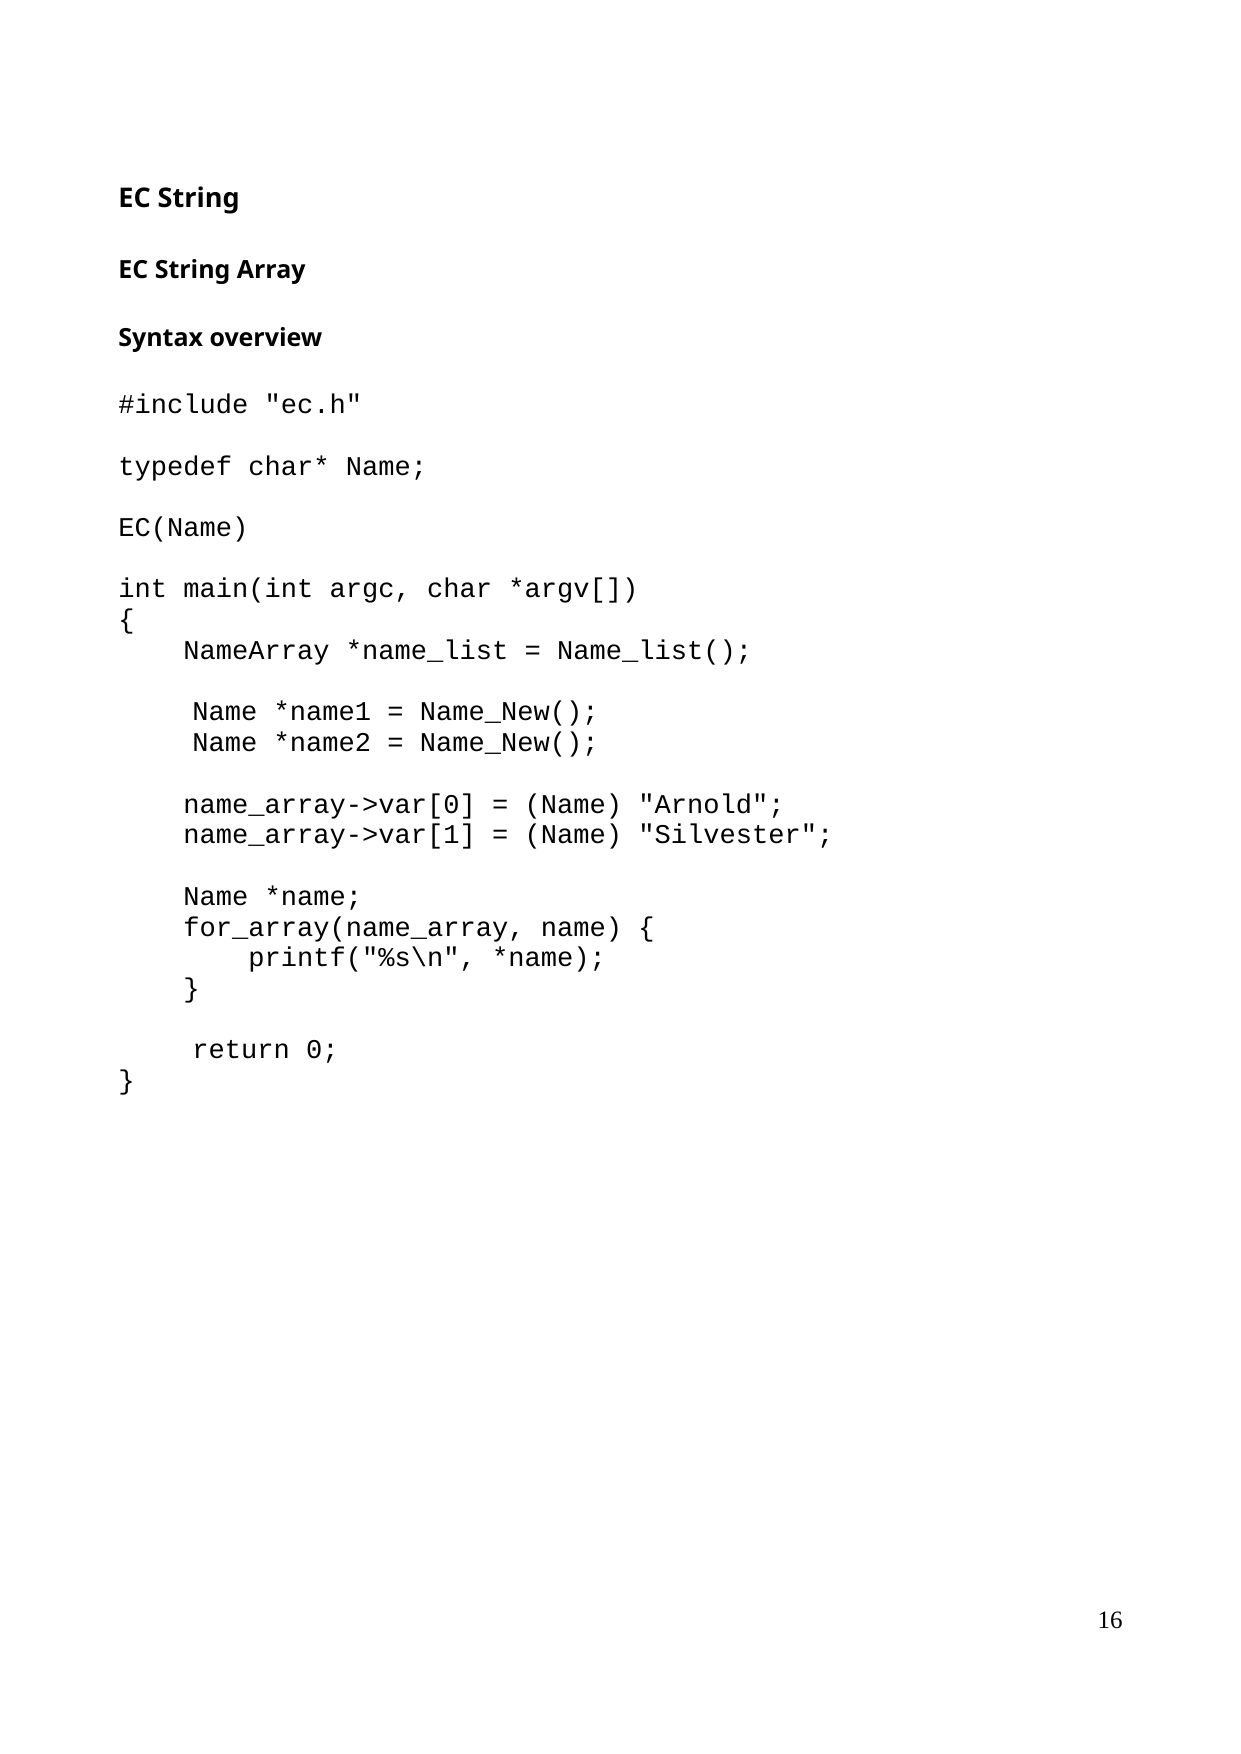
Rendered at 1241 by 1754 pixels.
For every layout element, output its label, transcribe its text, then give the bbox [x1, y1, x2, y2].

text EC String [118, 178, 1122, 215]
text typedef char* Name; [118, 452, 1122, 483]
text name_array->var[0] = (Name) "Arnold"; [118, 790, 1122, 821]
text } [118, 1067, 1122, 1098]
text EC(Name) [118, 514, 1122, 544]
text for_array(name_array, name) { [118, 913, 1122, 944]
text name_array->var[1] = (Name) "Silvester"; [118, 821, 1122, 852]
text } [118, 975, 1122, 1006]
text Name *name; [118, 883, 1122, 913]
text Syntax overview [118, 320, 1122, 354]
text #include "ec.h" [118, 391, 1122, 422]
text EC String Array [118, 252, 1122, 286]
text NameArray *name_list = Name_list(); [118, 637, 1122, 667]
text Name *name2 = Name_New(); [118, 729, 1122, 760]
text printf("%s\n", *name); [118, 944, 1122, 975]
text int main(int argc, char *argv[]) [118, 575, 1122, 606]
text return 0; [118, 1036, 1122, 1067]
text Name *name1 = Name_New(); [118, 698, 1122, 729]
text { [118, 606, 1122, 637]
